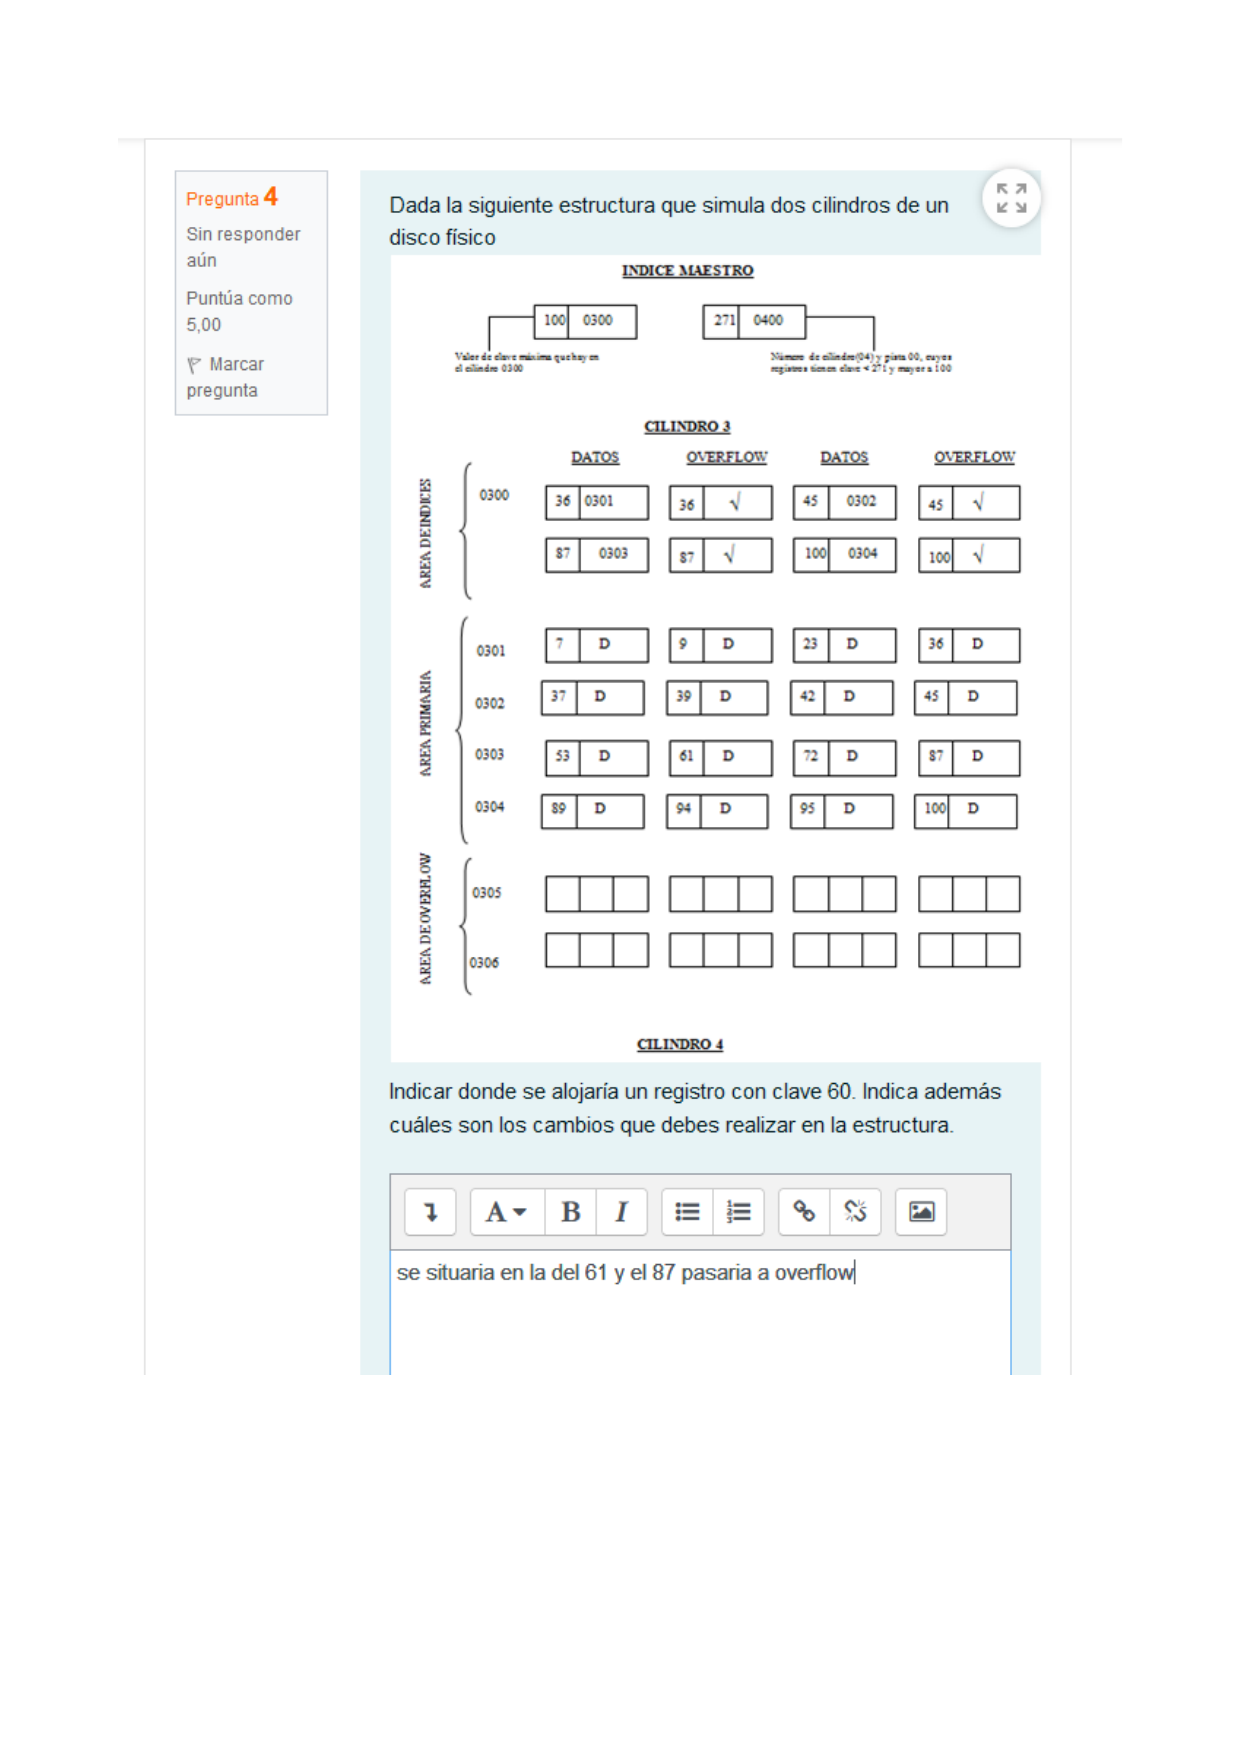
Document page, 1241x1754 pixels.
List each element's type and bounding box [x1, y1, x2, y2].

picture [118, 118, 1123, 1375]
